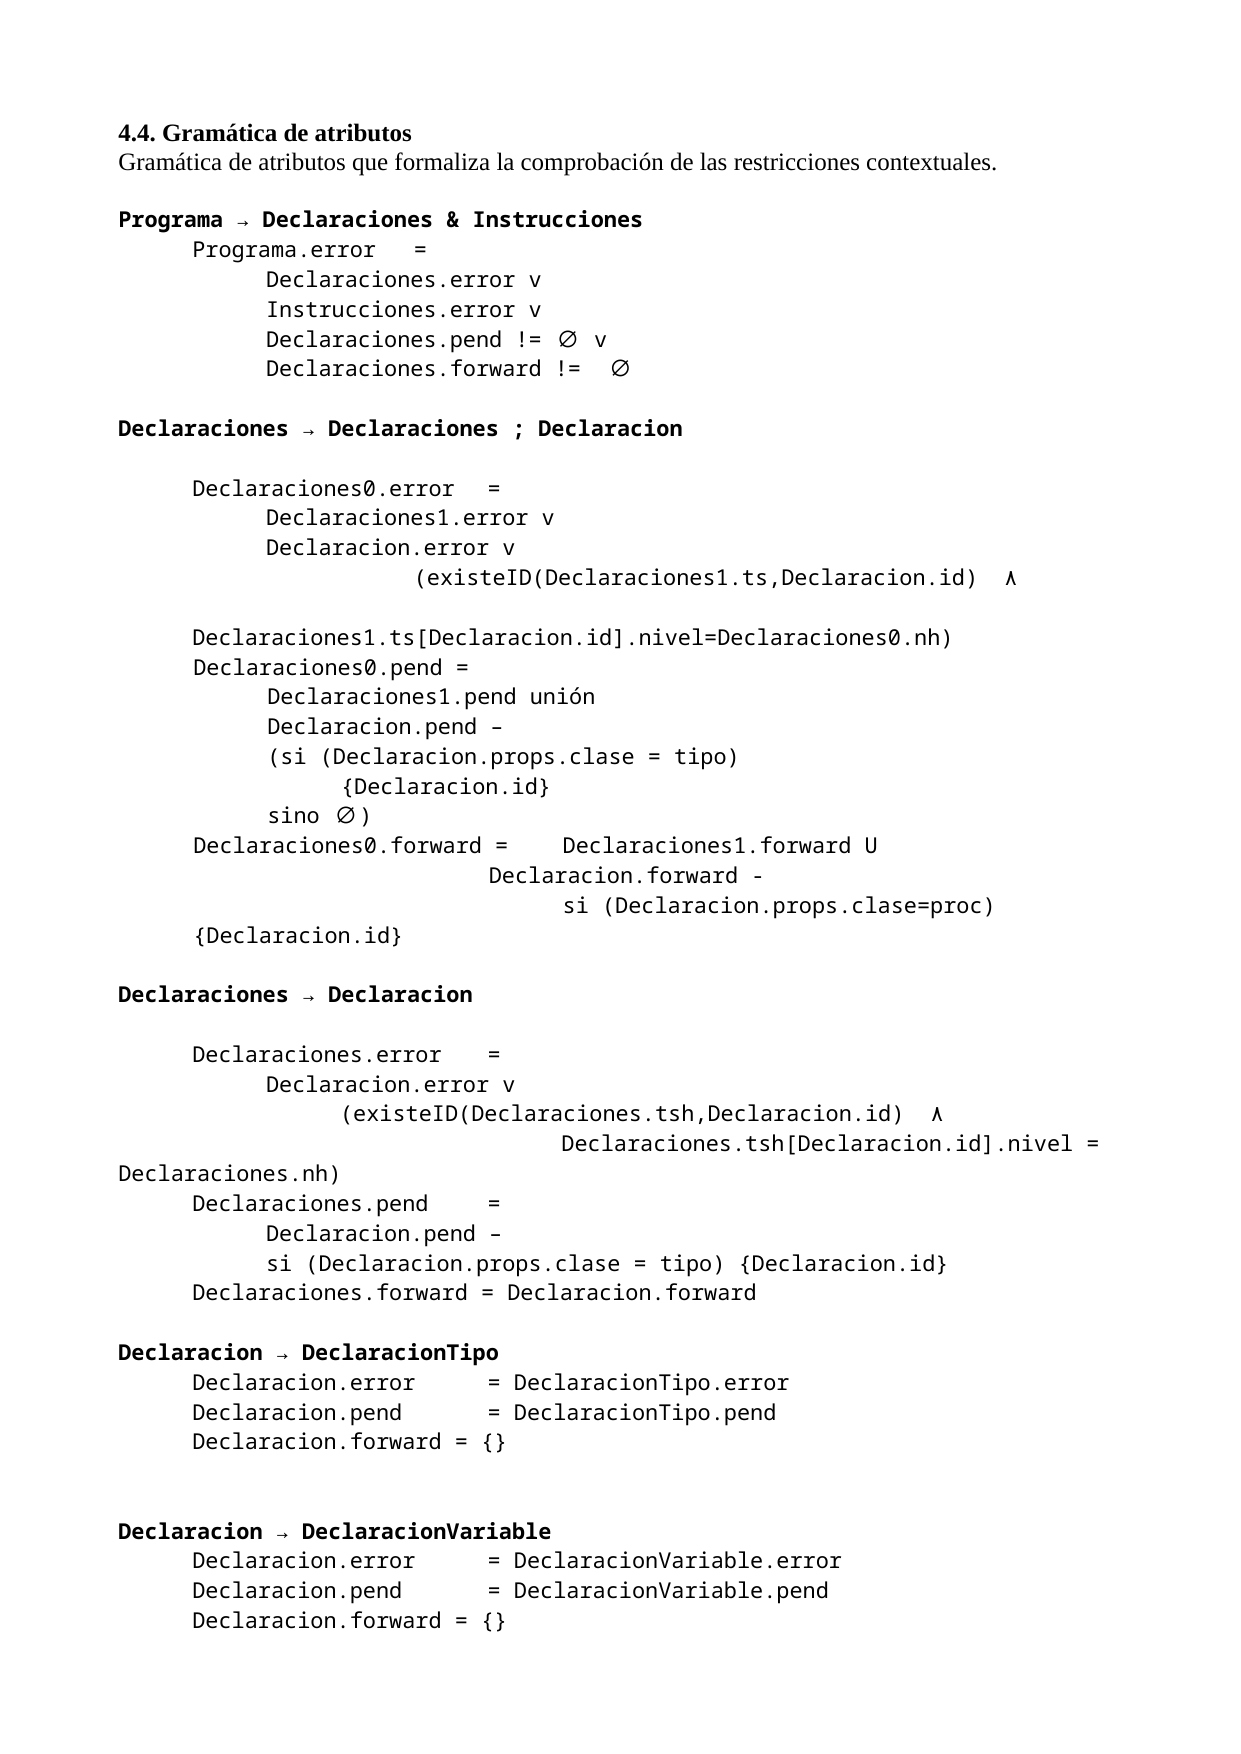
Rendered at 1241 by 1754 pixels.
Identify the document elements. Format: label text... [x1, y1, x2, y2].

text Declaraciones.pend != ∅ v [118, 323, 1122, 353]
text Declaraciones1.pend unión [193, 681, 1122, 711]
text Declaracion.pend – [193, 711, 1122, 741]
text Declaracion.error = DeclaracionTipo.error [118, 1367, 1122, 1396]
text (si (Declaracion.props.clase = tipo) [193, 741, 1122, 771]
text Declaraciones.forward = Declaracion.forward [118, 1277, 1122, 1307]
text Declaraciones.forward != ∅ [118, 353, 1122, 383]
text sino ∅) [193, 800, 1122, 830]
text Declaracion → DeclaracionVariable [118, 1516, 1122, 1545]
text Declaraciones1.error v [118, 502, 1122, 532]
text {Declaracion.id} [193, 771, 1122, 800]
text Programa → Declaraciones & Instrucciones [118, 204, 1122, 234]
text Declaracion.error v (existeID(Declaraciones1.ts,Declaracion.id) ٨ Declaraciones1.ts[Declaracion.id].nivel=Declaraciones0.nh) [118, 532, 1122, 651]
text Declaracion.forward = {} [118, 1605, 1122, 1635]
text Declaracion.pend = DeclaracionTipo.pend [118, 1396, 1122, 1426]
text 4.4. Gramática de atributos [118, 118, 1122, 147]
text Declaracion.error v [118, 1068, 1122, 1098]
text Declaraciones0.error = [118, 472, 1122, 502]
text Declaraciones.pend = [118, 1188, 1122, 1218]
text Declaraciones.error = [118, 1039, 1122, 1068]
text Declaracion.forward - [193, 860, 1122, 890]
text (existeID(Declaraciones.tsh,Declaracion.id) ٨ Declaraciones.tsh[Declaracion.id].nivel = Declaraciones.nh) [118, 1098, 1122, 1188]
text Declaracion → DeclaracionTipo [118, 1337, 1122, 1367]
text Declaracion.forward = {} [118, 1426, 1122, 1456]
text Declaraciones.error v [118, 264, 1122, 294]
text Declaracion.pend = DeclaracionVariable.pend [118, 1575, 1122, 1605]
text Gramática de atributos que formaliza la comprobación de las restricciones contextuales. [118, 147, 1122, 176]
text Declaracion.pend – [118, 1218, 1122, 1247]
text Declaraciones → Declaraciones ; Declaracion [118, 413, 1122, 443]
text Instrucciones.error v [118, 294, 1122, 323]
text si (Declaracion.props.clase = tipo) {Declaracion.id} [118, 1247, 1122, 1277]
text si (Declaracion.props.clase=proc) {Declaracion.id} [193, 890, 1122, 949]
text Declaraciones0.forward = Declaraciones1.forward U [193, 830, 1122, 860]
text Declaraciones → Declaracion [118, 979, 1122, 1009]
text Programa.error = [118, 234, 1122, 264]
text Declaraciones0.pend = [193, 651, 1122, 681]
text Declaracion.error = DeclaracionVariable.error [118, 1545, 1122, 1575]
